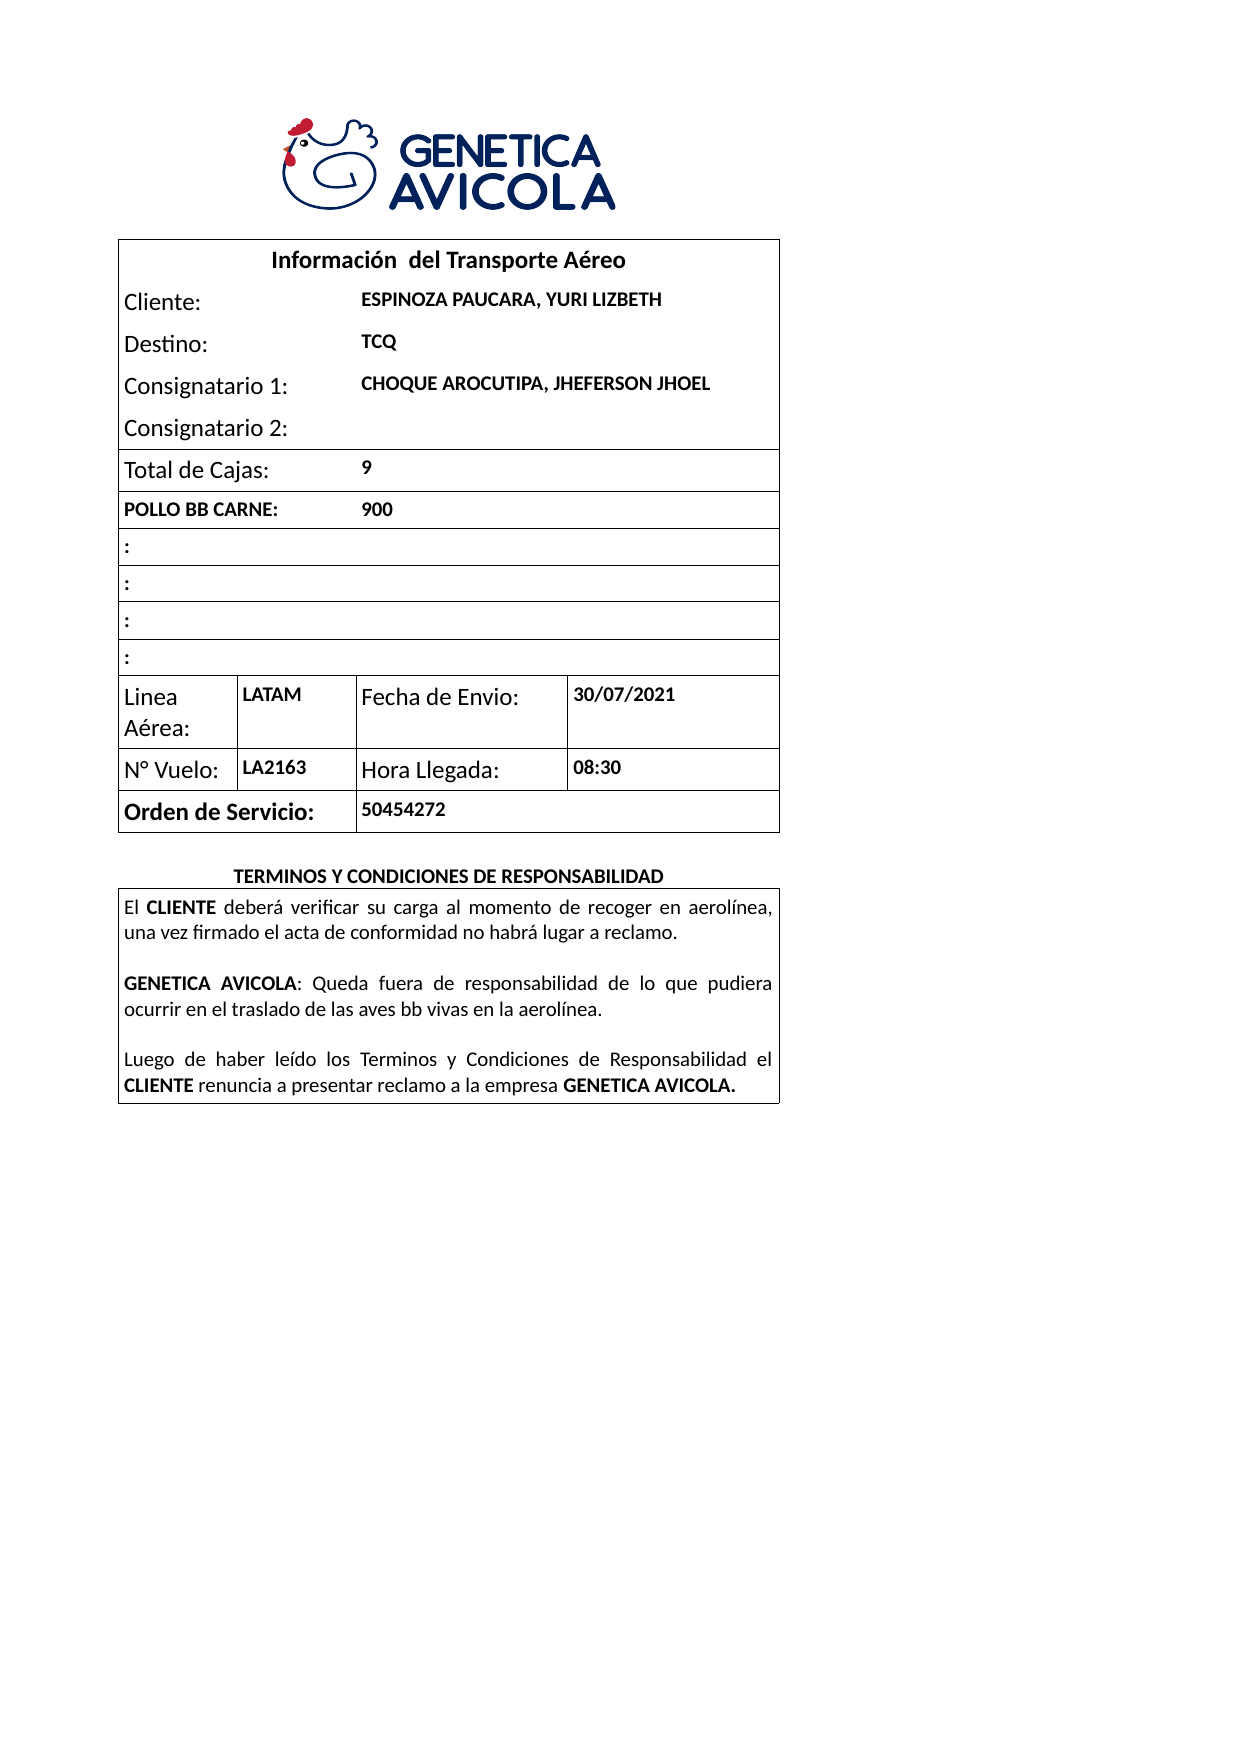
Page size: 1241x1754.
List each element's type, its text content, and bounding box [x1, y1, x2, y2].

table_cell Cliente: [119, 281, 356, 322]
table_cell Orden de Servicio: [119, 791, 356, 832]
table_cell El CLIENTE deberá verificar su carga al momento de recoger en aerolínea, una vez firmado el acta de conformidad no habrá lugar a reclamo. GENETICA AVICOLA: Queda fuera de responsabilidad de lo que pudiera ocurrir en el traslado de las aves bb vivas en la aerolínea. Luego de haber leído los Terminos y Condiciones de Responsabilidad el CLIENTE renuncia a presentar reclamo a la empresa GENETICA AVICOLA. [119, 889, 779, 1103]
table_cell TERMINOS Y CONDICIONES DE RESPONSABILIDAD [118, 833, 779, 888]
table_cell Fecha de Envio: [357, 676, 567, 748]
table_cell : [119, 640, 356, 675]
table_cell CHOQUE AROCUTIPA, JHEFERSON JHOEL [356, 365, 779, 406]
table_cell Hora Llegada: [357, 749, 567, 790]
table_cell Consignatario 2: [119, 406, 356, 448]
table_cell : [119, 566, 356, 601]
table_cell Linea Aérea: [119, 676, 237, 748]
table_cell 08:30 [568, 749, 779, 790]
table_cell 30/07/2021 [568, 676, 779, 748]
table_cell TCQ [356, 323, 779, 364]
table_cell Consignatario 1: [119, 365, 356, 406]
table_cell : [119, 529, 356, 564]
table_cell [356, 566, 779, 601]
table_cell 50454272 [357, 791, 779, 832]
table_cell [356, 640, 779, 675]
table_header Información del Transporte Aéreo [119, 240, 779, 281]
table_cell [356, 602, 779, 638]
picture [282, 118, 616, 210]
table_cell POLLO BB CARNE: [119, 492, 356, 527]
table_cell Destino: [119, 323, 356, 364]
table_cell : [119, 602, 356, 638]
table_cell 9 [356, 450, 779, 491]
table_cell LATAM [238, 676, 356, 748]
table_cell [356, 529, 779, 564]
table_cell ESPINOZA PAUCARA, YURI LIZBETH [356, 281, 779, 322]
table_cell N° Vuelo: [119, 749, 237, 790]
table_cell [356, 406, 779, 448]
table_cell LA2163 [238, 749, 356, 790]
table_cell Total de Cajas: [119, 450, 356, 491]
table_cell 900 [356, 492, 779, 527]
